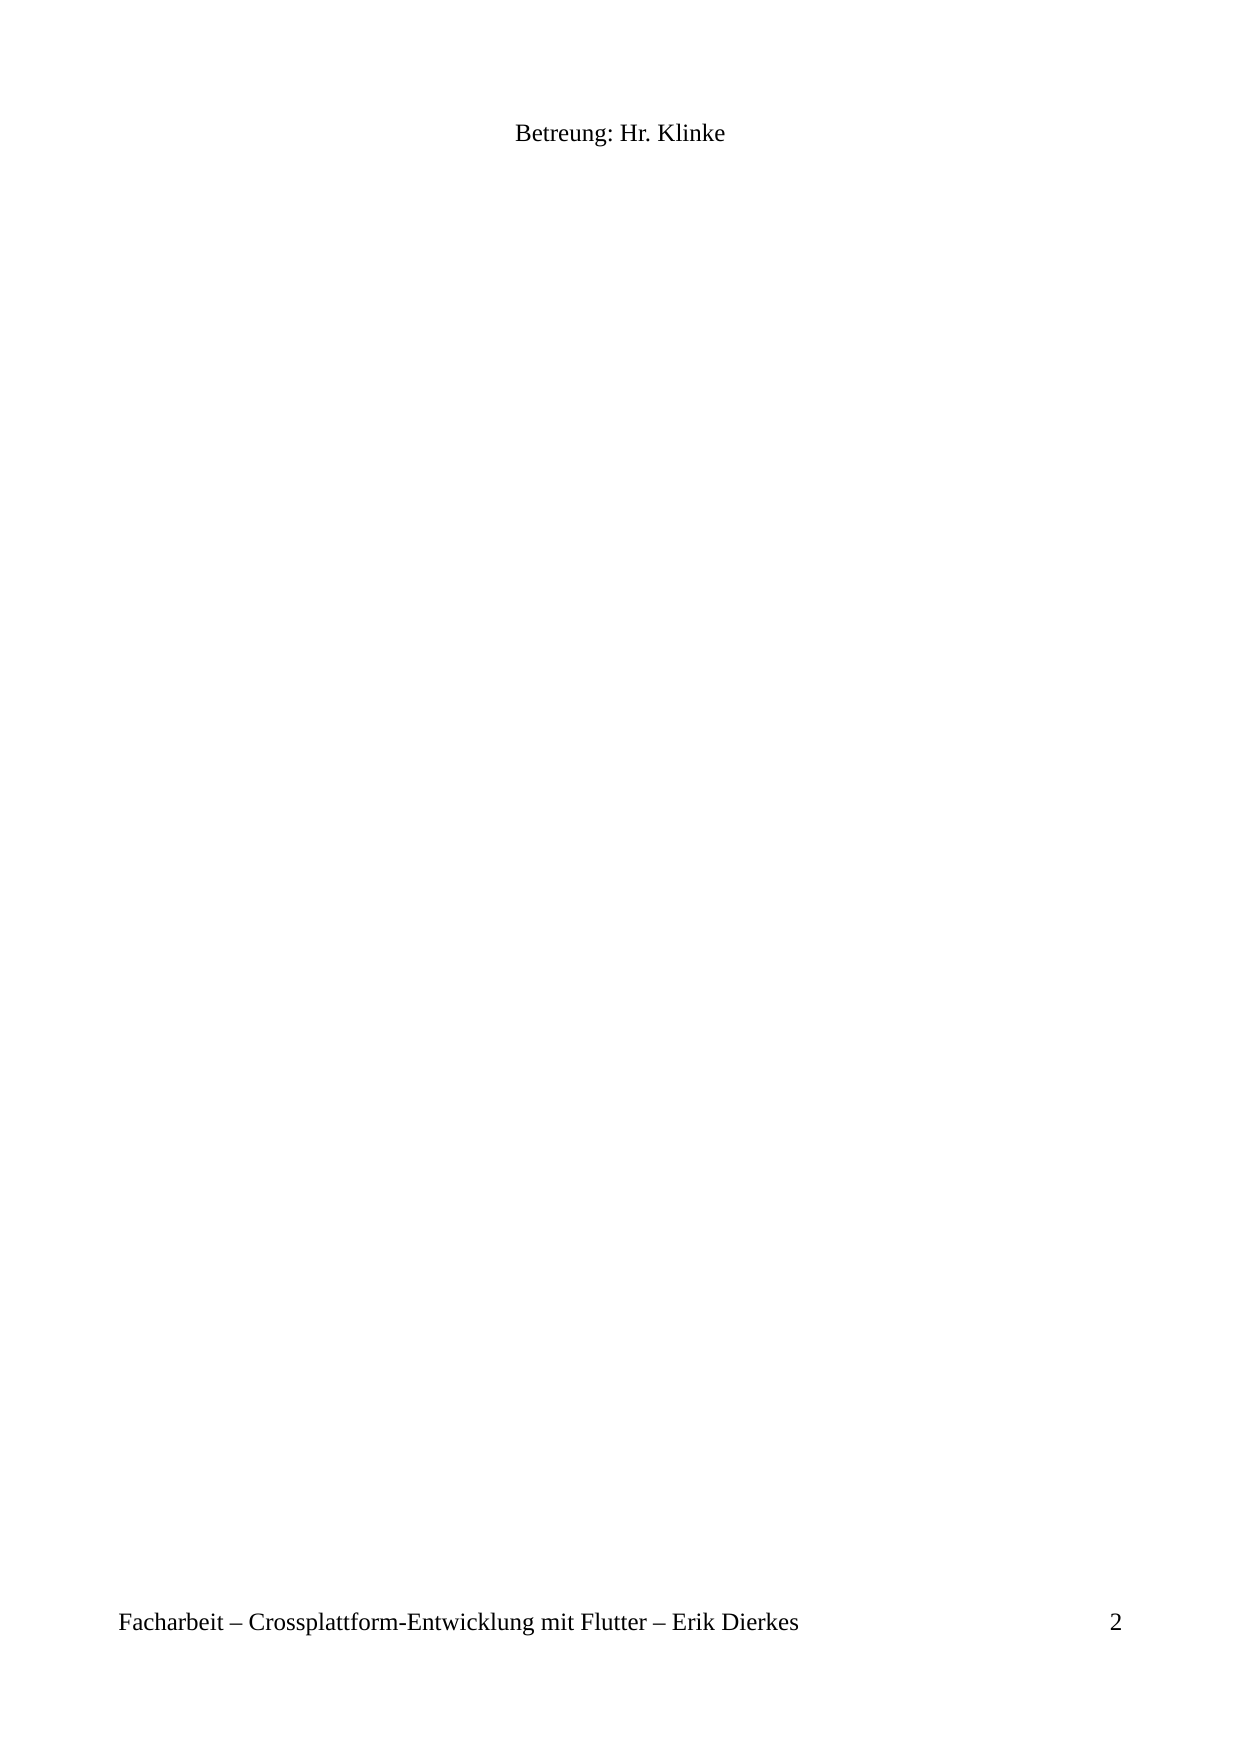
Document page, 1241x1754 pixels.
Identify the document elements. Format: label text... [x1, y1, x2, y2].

text Betreung: Hr. Klinke [118, 118, 1122, 147]
